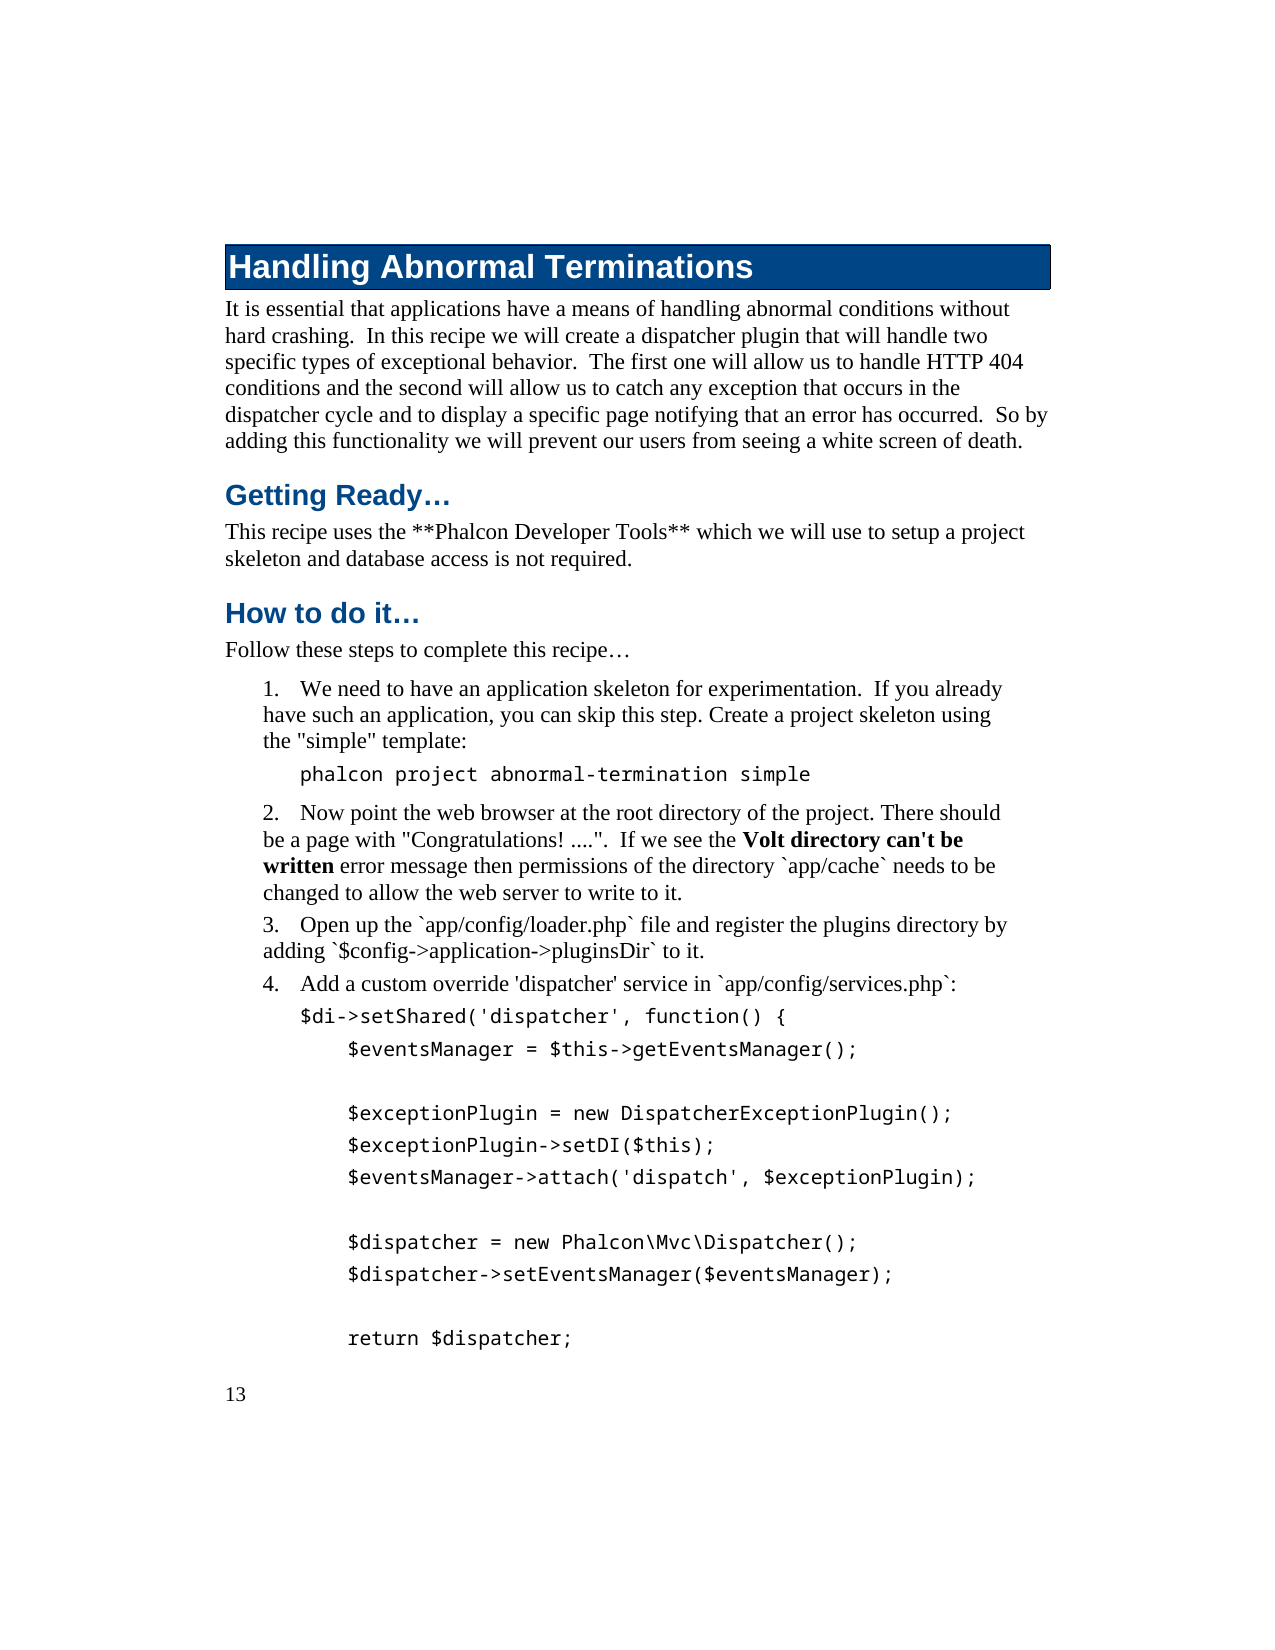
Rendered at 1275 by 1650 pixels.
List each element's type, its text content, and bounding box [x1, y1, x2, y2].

list Open up the `app/config/loader.php` file and register the plugins directory by adding `$config->application->pluginsDir` to it. [225, 911, 1013, 964]
text It is essential that applications have a means of handling abnormal conditions without hard crashing. In this recipe we will create a dispatcher plugin that will handle two specific types of exceptional behavior. The first one will allow us to handle HTTP 404 conditions and the second will allow us to catch any exception that occurs in the dispatcher cycle and to display a specific page notifying that an error has occurred. So by adding this functionality we will prevent our users from seeing a white screen of death. [225, 295, 1050, 453]
list We need to have an application skeleton for experimentation. If you already have such an application, you can skip this step. Create a project skeleton using the "simple" template: [225, 675, 1013, 754]
list $exceptionPlugin->setDI($this); [262, 1131, 1050, 1158]
text phalcon project abnormal-termination simple [225, 760, 1050, 787]
subtitle Getting Ready… [225, 478, 1050, 512]
list $di->setShared('dispatcher', function() { [262, 1003, 1050, 1030]
list return $dispatcher; [262, 1324, 1050, 1352]
list $dispatcher = new Phalcon\Mvc\Dispatcher(); [262, 1228, 1050, 1255]
subtitle Handling Abnormal Terminations [226, 246, 1050, 289]
list $dispatcher->setEventsManager($eventsManager); [262, 1260, 1050, 1287]
list $eventsManager->attach('dispatch', $exceptionPlugin); [262, 1164, 1050, 1191]
text Follow these steps to complete this recipe… [225, 636, 1050, 662]
text This recipe uses the **Phalcon Developer Tools** which we will use to setup a project skeleton and database access is not required. [225, 518, 1050, 571]
list $exceptionPlugin = new DispatcherExceptionPlugin(); [262, 1099, 1050, 1126]
list $eventsManager = $this->getEventsManager(); [262, 1035, 1050, 1062]
subtitle How to do it… [225, 596, 1050, 629]
list Now point the web browser at the root directory of the project. There should be a page with "Congratulations! ....". If we see the Volt directory can't be written error message then permissions of the directory `app/cache` needs to be changed to allow the web server to write to it. [225, 799, 1013, 905]
list Add a custom override 'dispatcher' service in `app/config/services.php`: [225, 970, 1013, 996]
